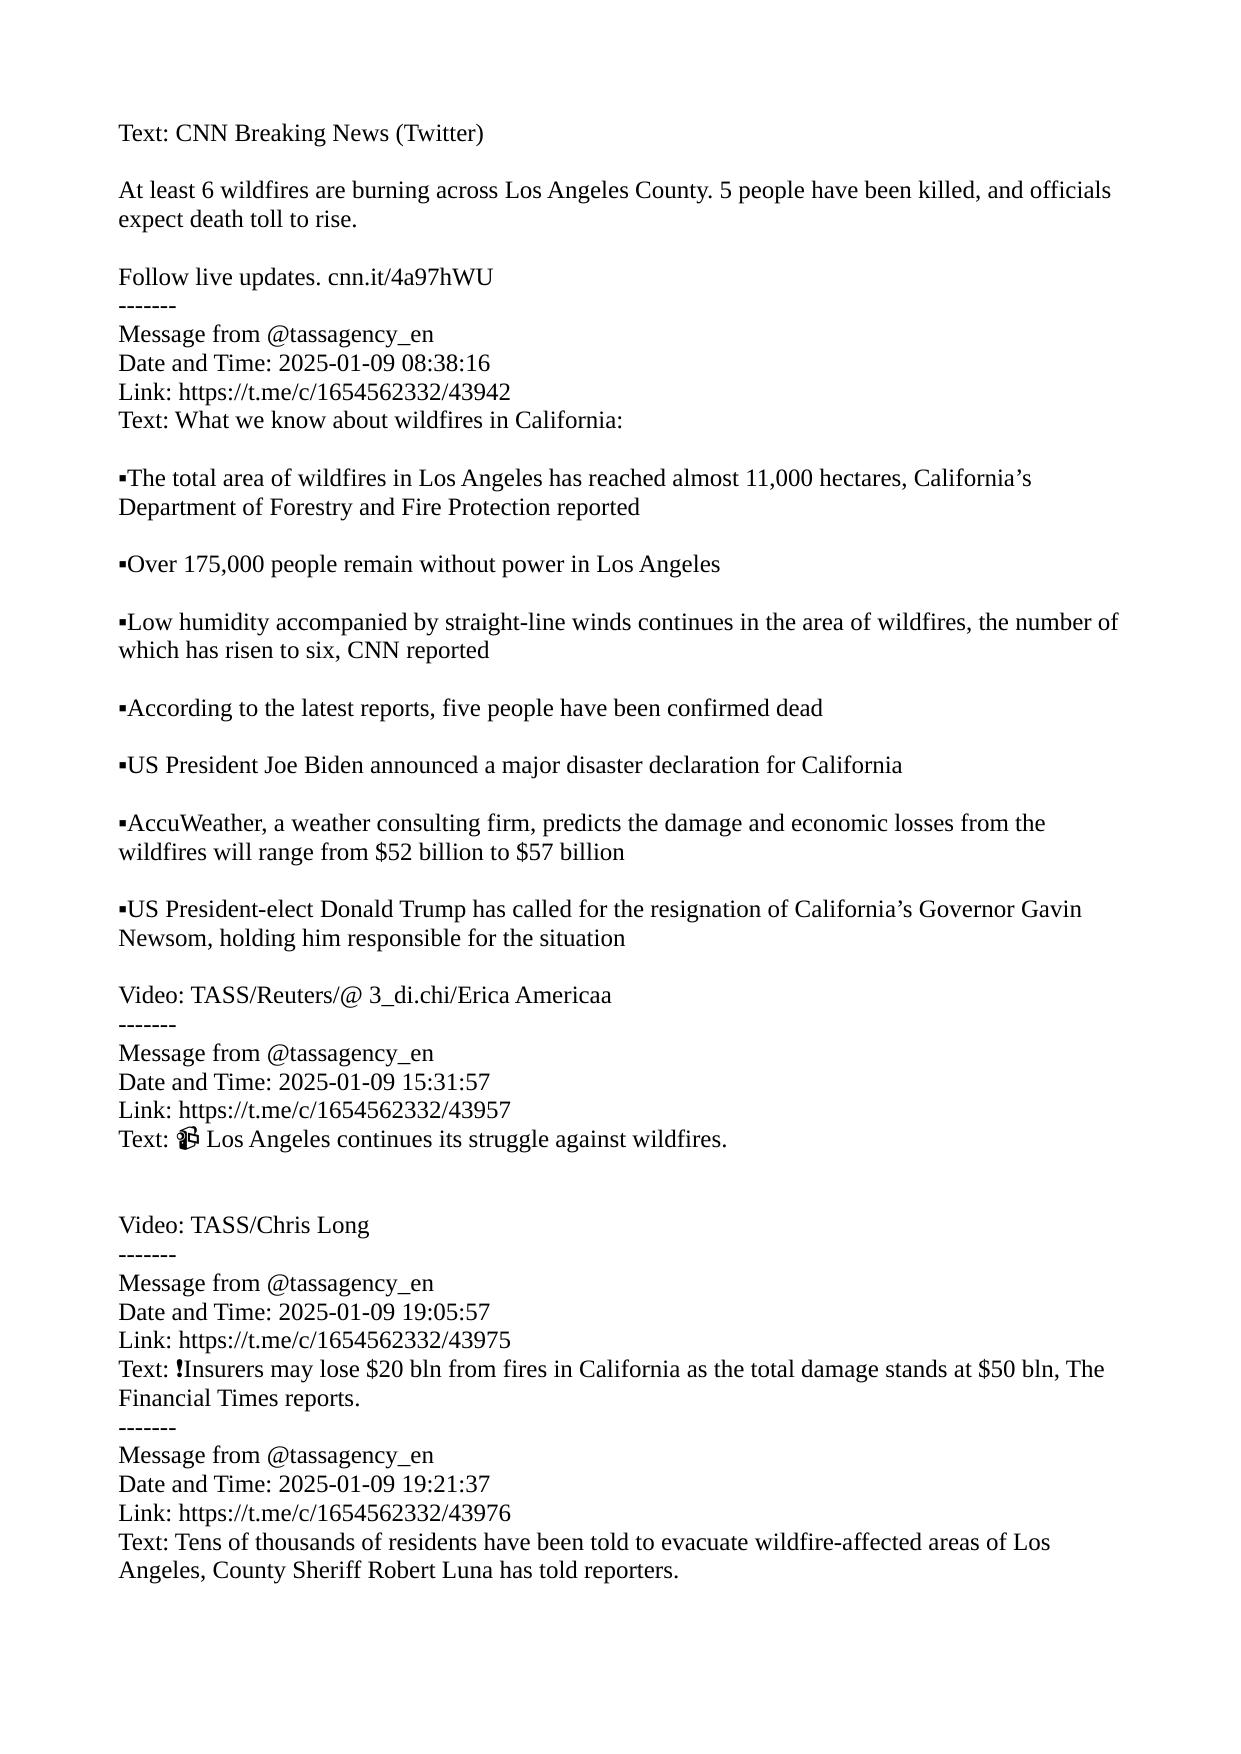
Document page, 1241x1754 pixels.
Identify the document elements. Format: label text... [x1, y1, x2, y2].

text ------- [118, 291, 1122, 319]
text ------- [118, 1239, 1122, 1268]
text Text: Tens of thousands of residents have been told to evacuate wildfire-affected areas of Los Angeles, County Sheriff Robert Luna has told reporters. [118, 1527, 1122, 1584]
text Date and Time: 2025-01-09 15:31:57 [118, 1067, 1122, 1096]
text Date and Time: 2025-01-09 08:38:16 [118, 348, 1122, 377]
text ------- [118, 1412, 1122, 1441]
text Follow live updates. cnn.it/4a97hWU [118, 262, 1122, 291]
text ▪️AccuWeather, a weather consulting firm, predicts the damage and economic losses from the wildfires will range from $52 billion to $57 billion [118, 808, 1122, 866]
text Video: TASS/Chris Long [118, 1211, 1122, 1239]
text ▪️US President-elect Donald Trump has called for the resignation of California’s Governor Gavin Newsom, holding him responsible for the situation [118, 894, 1122, 952]
text Text: ❗️Insurers may lose $20 bln from fires in California as the total damage stands at $50 bln, The Financial Times reports. [118, 1354, 1122, 1412]
text Message from @tassagency_en [118, 1268, 1122, 1297]
text ▪️According to the latest reports, five people have been confirmed dead [118, 693, 1122, 722]
text Link: https://t.me/c/1654562332/43976 [118, 1498, 1122, 1527]
text Text: ‌CNN Breaking News (Twitter) [118, 118, 1122, 147]
text Message from @tassagency_en [118, 1038, 1122, 1067]
text Text: What we know about wildfires in California: [118, 406, 1122, 434]
text ▪️US President Joe Biden announced a major disaster declaration for California [118, 751, 1122, 779]
text ------- [118, 1009, 1122, 1038]
text ▪️The total area of wildfires in Los Angeles has reached almost 11,000 hectares, California’s Department of Forestry and Fire Protection reported [118, 463, 1122, 521]
text ▪️Low humidity accompanied by straight-line winds continues in the area of wildfires, the number of which has risen to six, CNN reported [118, 607, 1122, 664]
text Link: https://t.me/c/1654562332/43942 [118, 377, 1122, 406]
text Message from @tassagency_en [118, 1441, 1122, 1469]
text ▪️Over 175,000 people remain without power in Los Angeles [118, 549, 1122, 578]
text Date and Time: 2025-01-09 19:05:57 [118, 1297, 1122, 1326]
text Link: https://t.me/c/1654562332/43975 [118, 1326, 1122, 1354]
text Message from @tassagency_en [118, 319, 1122, 348]
text Video: TASS/Reuters/@ 3_di.chi/Erica Americaa [118, 981, 1122, 1009]
text Text: 📹 Los Angeles continues its struggle against wildfires. [118, 1124, 1122, 1153]
text Date and Time: 2025-01-09 19:21:37 [118, 1469, 1122, 1498]
text At least 6 wildfires are burning across Los Angeles County. 5 people have been killed, and officials expect death toll to rise. [118, 176, 1122, 233]
text Link: https://t.me/c/1654562332/43957 [118, 1096, 1122, 1124]
